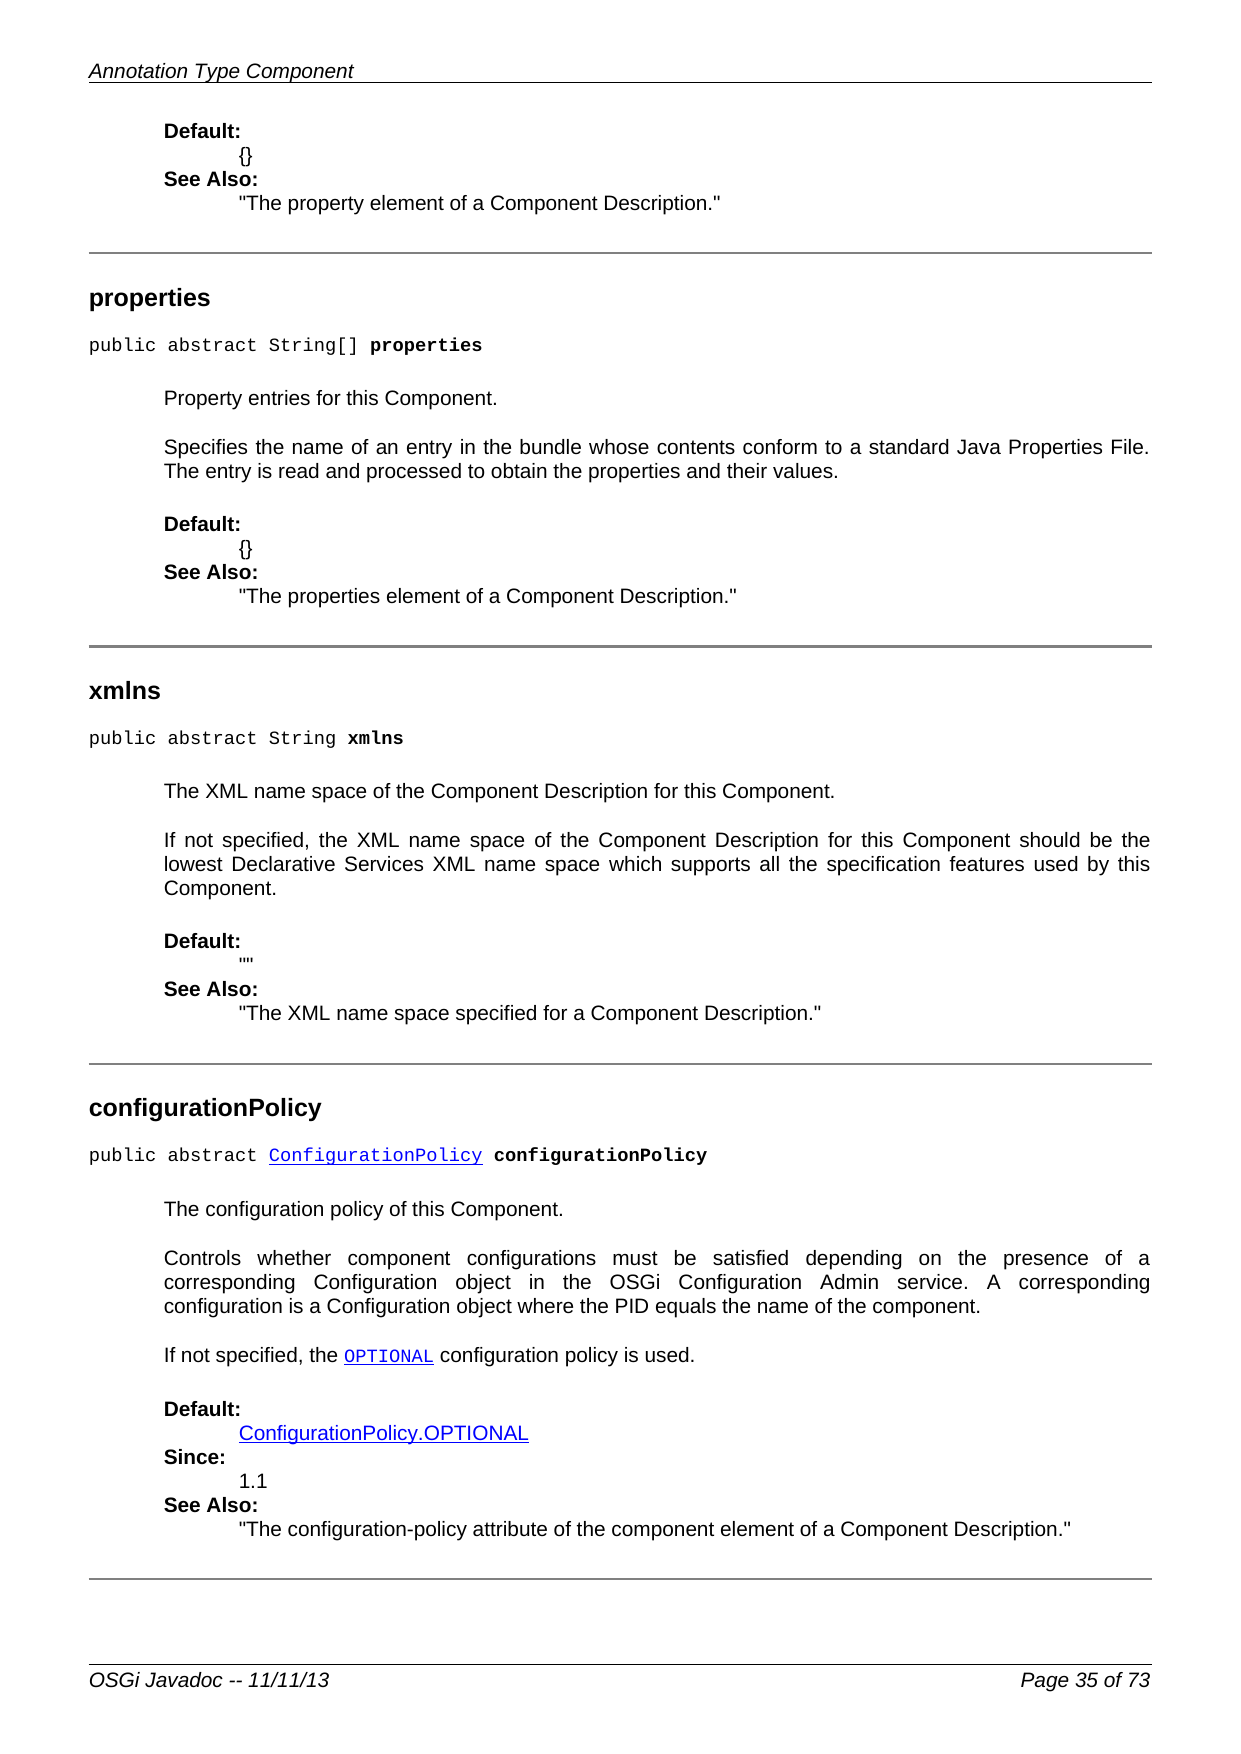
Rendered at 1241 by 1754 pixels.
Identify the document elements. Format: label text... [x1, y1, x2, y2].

subtitle properties [88, 282, 1152, 311]
text public abstract String xmlns [88, 729, 1152, 750]
text Since: [163, 1445, 1152, 1469]
text Default: [163, 512, 1152, 536]
text "" [238, 953, 1152, 977]
text ConfigurationPolicy.OPTIONAL [238, 1421, 1152, 1445]
text The XML name space of the Component Description for this Component. [163, 779, 1152, 803]
text See Also: [163, 166, 1152, 190]
text public abstract ConfigurationPolicy configurationPolicy [88, 1146, 1152, 1167]
text Property entries for this Component. [163, 386, 1152, 410]
text See Also: [163, 1493, 1152, 1517]
text The configuration policy of this Component. [163, 1197, 1152, 1221]
text Default: [163, 118, 1152, 142]
text "The property element of a Component Description." [238, 190, 1152, 214]
text If not specified, the XML name space of the Component Description for this Component should be the lowest Declarative Services XML name space which supports all the specification features used by this Component. [163, 828, 1152, 900]
text If not specified, the OPTIONAL configuration policy is used. [163, 1342, 1152, 1368]
text "The configuration-policy attribute of the component element of a Component Description." [238, 1517, 1152, 1541]
text {} [238, 536, 1152, 560]
text "The XML name space specified for a Component Description." [238, 1001, 1152, 1025]
subtitle configurationPolicy [88, 1093, 1152, 1122]
text {} [238, 142, 1152, 166]
text 1.1 [238, 1469, 1152, 1493]
text See Also: [163, 560, 1152, 584]
text public abstract String[] properties [88, 335, 1152, 357]
subtitle xmlns [88, 676, 1152, 705]
text Default: [163, 1397, 1152, 1421]
text Specifies the name of an entry in the bundle whose contents conform to a standard Java Properties File. The entry is read and processed to obtain the properties and their values. [163, 435, 1152, 483]
text See Also: [163, 977, 1152, 1001]
text Controls whether component configurations must be satisfied depending on the presence of a corresponding Configuration object in the OSGi Configuration Admin service. A corresponding configuration is a Configuration object where the PID equals the name of the component. [163, 1246, 1152, 1317]
text Default: [163, 929, 1152, 953]
text "The properties element of a Component Description." [238, 584, 1152, 608]
